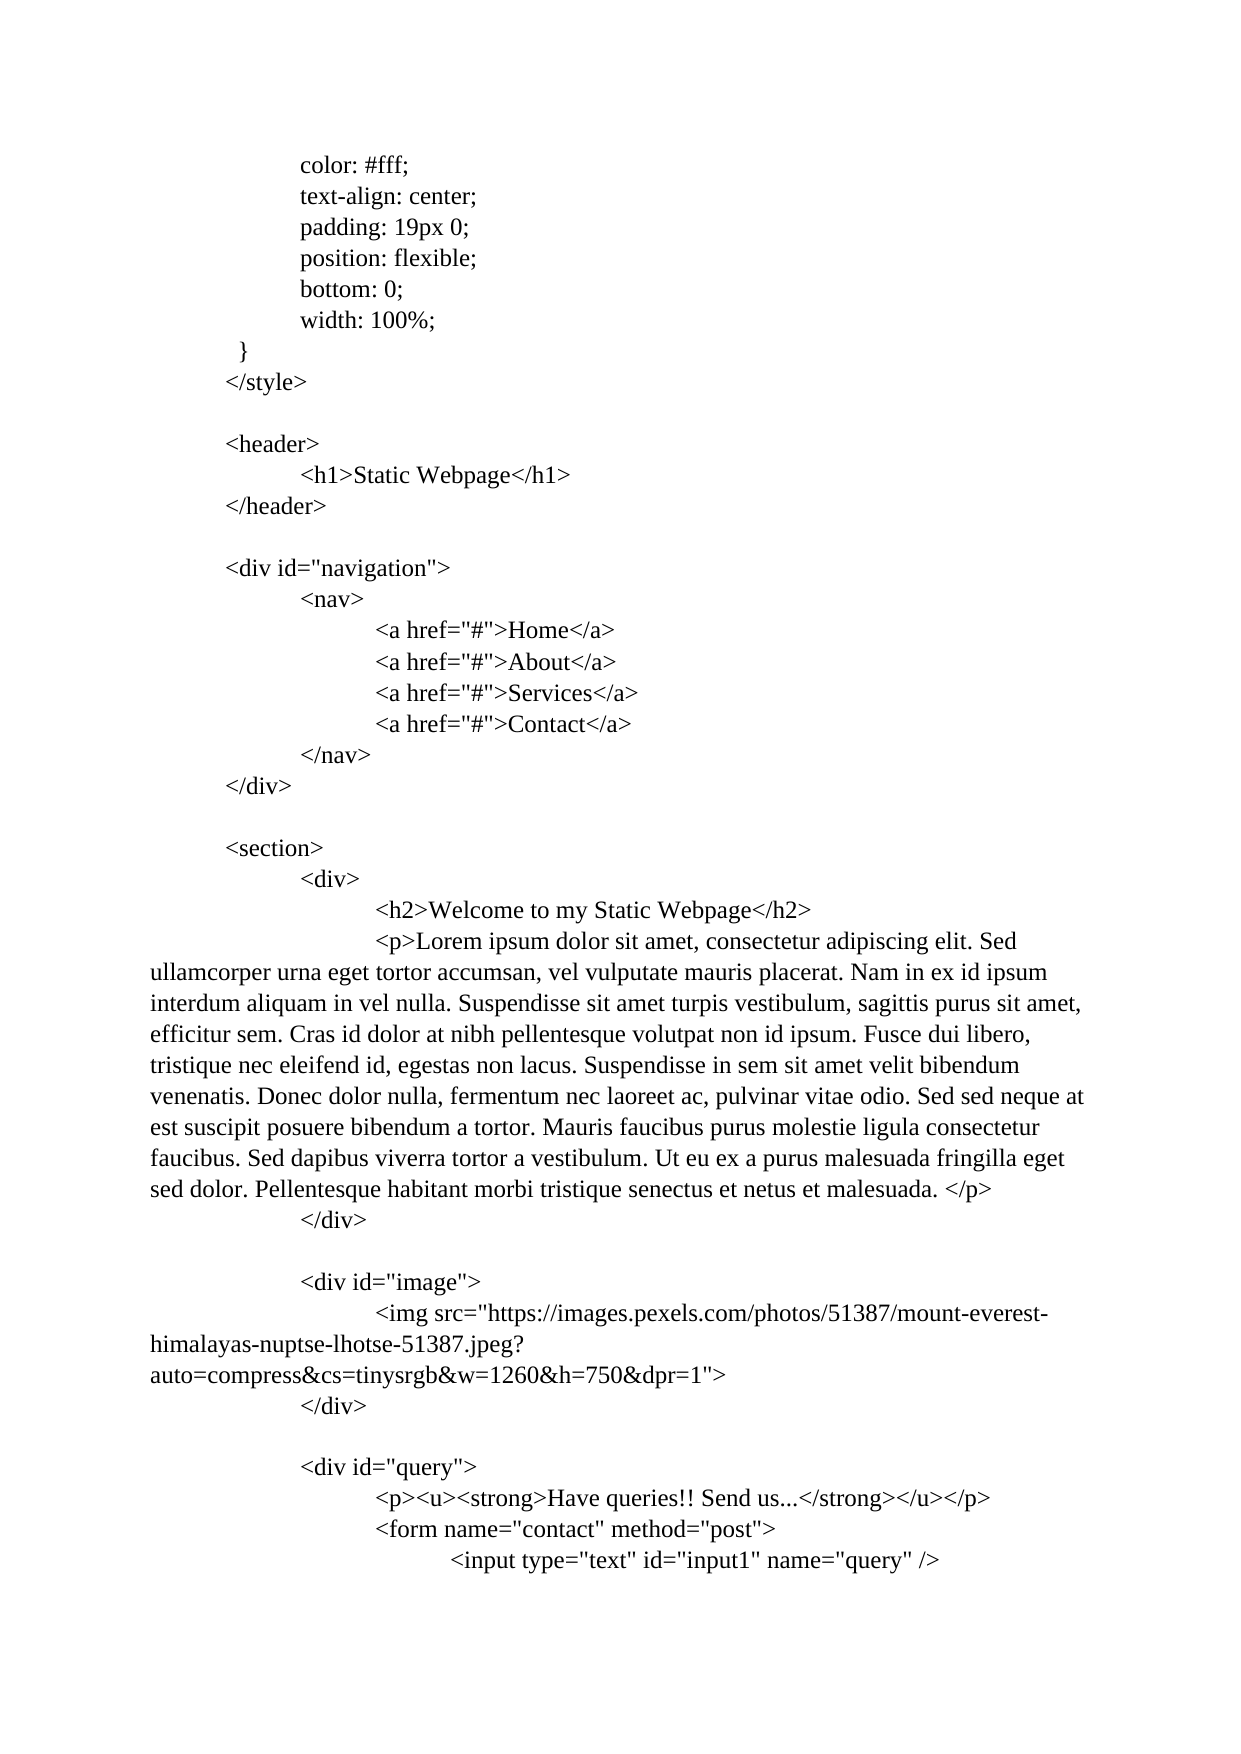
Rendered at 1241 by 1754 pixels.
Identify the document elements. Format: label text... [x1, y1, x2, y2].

text text-align: center; [150, 181, 1090, 210]
text </header> [150, 491, 1090, 520]
text <nav> [150, 584, 1090, 613]
text <img src="https://images.pexels.com/photos/51387/mount-everest-himalayas-nuptse-lhotse-51387.jpeg?auto=compress&cs=tinysrgb&w=1260&h=750&dpr=1"> [150, 1298, 1090, 1389]
text <p><u><strong>Have queries!! Send us...</strong></u></p> [150, 1483, 1090, 1512]
text <header> [150, 429, 1090, 458]
text </nav> [150, 740, 1090, 768]
text <h1>Static Webpage</h1> [150, 460, 1090, 489]
text width: 100%; [150, 305, 1090, 334]
text color: #fff; [150, 150, 1090, 179]
text <a href="#">Home</a> [150, 616, 1090, 644]
text </style> [150, 367, 1090, 396]
text padding: 19px 0; [150, 212, 1090, 241]
text <div id="query"> [150, 1452, 1090, 1481]
text <section> [150, 833, 1090, 862]
text <a href="#">About</a> [150, 647, 1090, 675]
text <form name="contact" method="post"> [150, 1514, 1090, 1543]
text position: flexible; [150, 243, 1090, 272]
text <a href="#">Contact</a> [150, 709, 1090, 737]
text </div> [150, 771, 1090, 799]
text <p>Lorem ipsum dolor sit amet, consectetur adipiscing elit. Sed ullamcorper urna eget tortor accumsan, vel vulputate mauris placerat. Nam in ex id ipsum interdum aliquam in vel nulla. Suspendisse sit amet turpis vestibulum, sagittis purus sit amet, efficitur sem. Cras id dolor at nibh pellentesque volutpat non id ipsum. Fusce dui libero, tristique nec eleifend id, egestas non lacus. Suspendisse in sem sit amet velit bibendum venenatis. Donec dolor nulla, fermentum nec laoreet ac, pulvinar vitae odio. Sed sed neque at est suscipit posuere bibendum a tortor. Mauris faucibus purus molestie ligula consectetur faucibus. Sed dapibus viverra tortor a vestibulum. Ut eu ex a purus malesuada fringilla eget sed dolor. Pellentesque habitant morbi tristique senectus et netus et malesuada. </p> [150, 926, 1090, 1203]
text bottom: 0; [150, 274, 1090, 303]
text </div> [150, 1205, 1090, 1234]
text } [150, 336, 1090, 365]
text <input type="text" id="input1" name="query" /> [150, 1545, 1090, 1574]
text <div id="image"> [150, 1267, 1090, 1296]
text <div id="navigation"> [150, 553, 1090, 582]
text <h2>Welcome to my Static Webpage</h2> [150, 895, 1090, 924]
text <a href="#">Services</a> [150, 678, 1090, 706]
text </div> [150, 1391, 1090, 1420]
text <div> [150, 864, 1090, 893]
